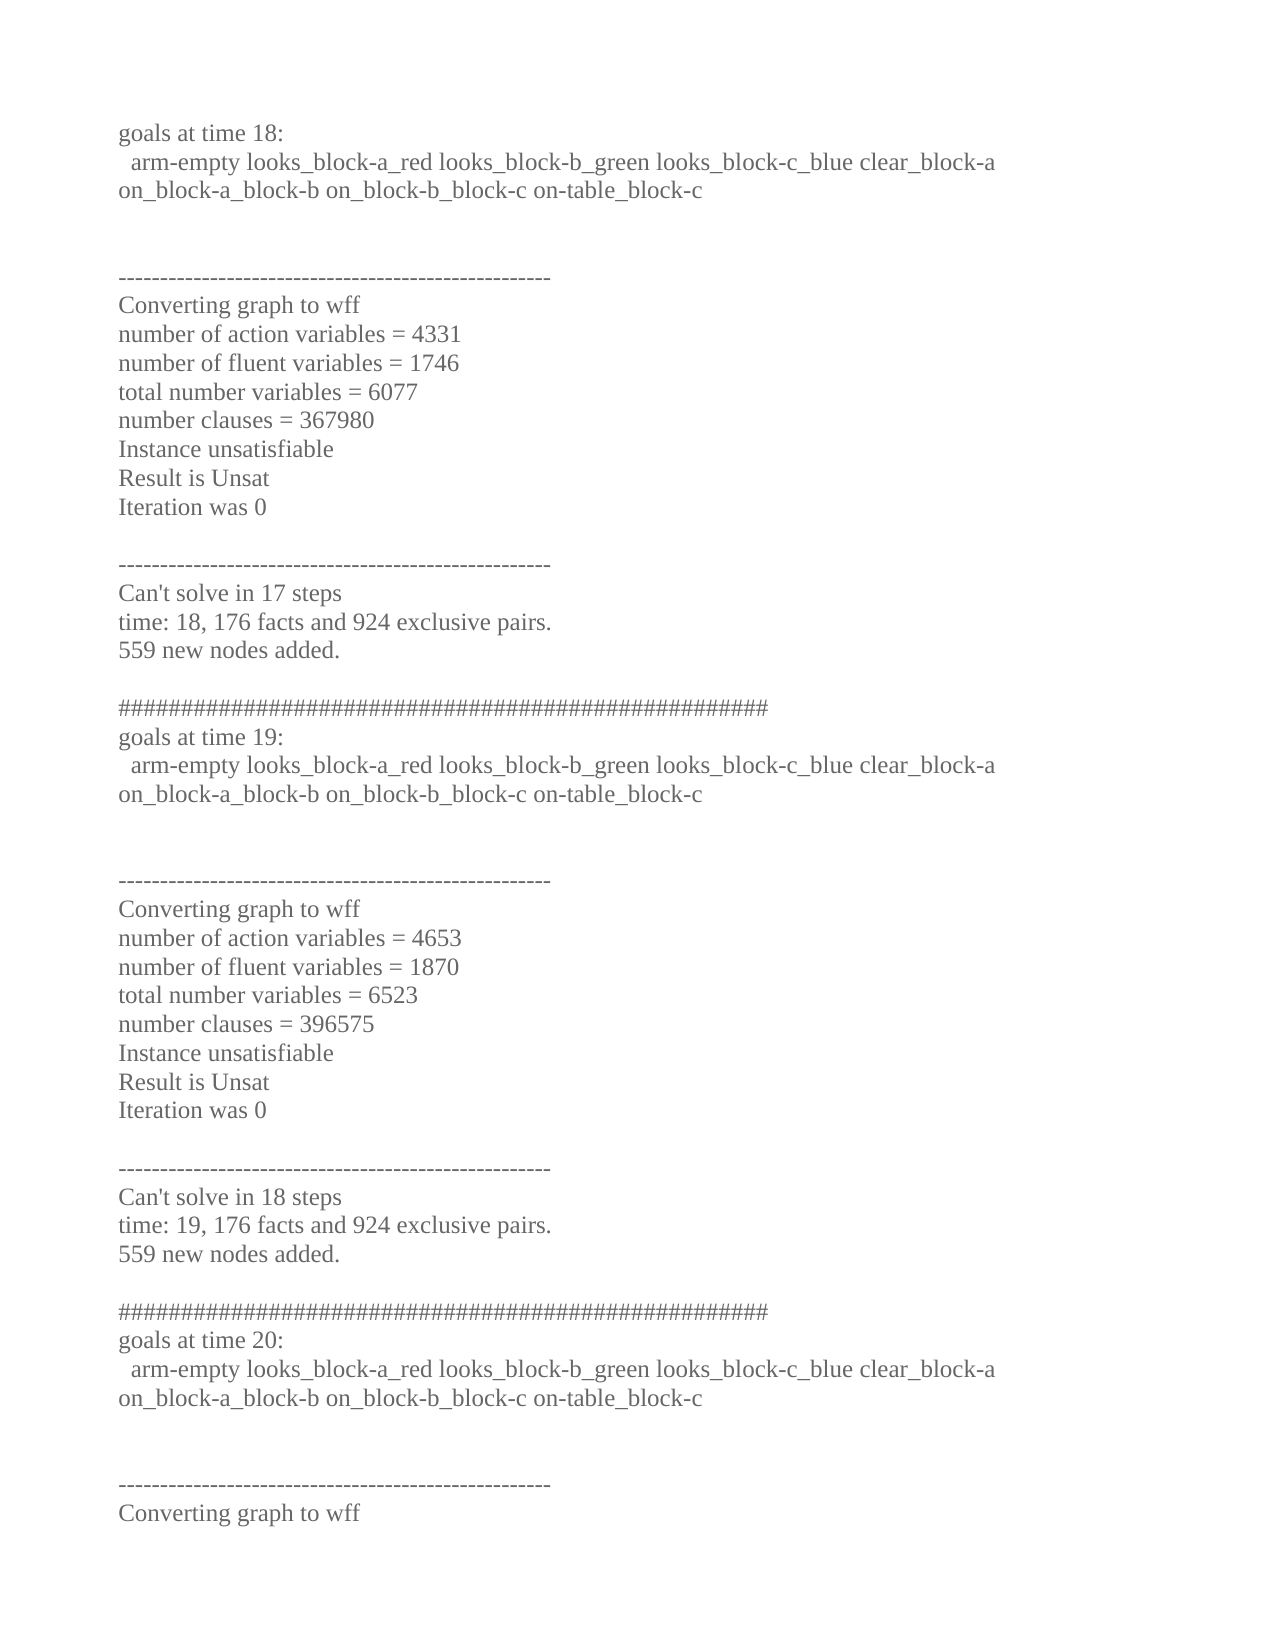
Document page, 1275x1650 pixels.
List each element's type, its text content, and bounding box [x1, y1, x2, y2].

text 559 new nodes added. [118, 1239, 1157, 1268]
text goals at time 18: [118, 118, 1157, 147]
text number of fluent variables = 1870 [118, 952, 1157, 981]
text Result is Unsat [118, 463, 1157, 492]
text time: 18, 176 facts and 924 exclusive pairs. [118, 607, 1157, 636]
text on_block-a_block-b on_block-b_block-c on-table_block-c [118, 1383, 1157, 1412]
text arm-empty looks_block-a_red looks_block-b_green looks_block-c_blue clear_block-a [118, 1354, 1157, 1383]
text time: 19, 176 facts and 924 exclusive pairs. [118, 1211, 1157, 1239]
text ---------------------------------------------------- [118, 1469, 1157, 1498]
text Iteration was 0 [118, 492, 1157, 521]
text number of fluent variables = 1746 [118, 348, 1157, 377]
text number of action variables = 4653 [118, 923, 1157, 952]
text Can't solve in 18 steps [118, 1182, 1157, 1211]
text on_block-a_block-b on_block-b_block-c on-table_block-c [118, 176, 1157, 204]
text 559 new nodes added. [118, 636, 1157, 664]
text Result is Unsat [118, 1067, 1157, 1096]
text goals at time 20: [118, 1326, 1157, 1354]
text Iteration was 0 [118, 1096, 1157, 1124]
text ---------------------------------------------------- [118, 262, 1157, 291]
text ---------------------------------------------------- [118, 866, 1157, 894]
text number of action variables = 4331 [118, 319, 1157, 348]
text goals at time 19: [118, 722, 1157, 751]
text arm-empty looks_block-a_red looks_block-b_green looks_block-c_blue clear_block-a [118, 751, 1157, 779]
text Converting graph to wff [118, 1498, 1157, 1527]
text total number variables = 6523 [118, 981, 1157, 1009]
text Instance unsatisfiable [118, 434, 1157, 463]
text Converting graph to wff [118, 894, 1157, 923]
text number clauses = 367980 [118, 406, 1157, 434]
text arm-empty looks_block-a_red looks_block-b_green looks_block-c_blue clear_block-a [118, 147, 1157, 176]
text ---------------------------------------------------- [118, 549, 1157, 578]
text #################################################### [118, 1297, 1157, 1326]
text Instance unsatisfiable [118, 1038, 1157, 1067]
text #################################################### [118, 693, 1157, 722]
text Can't solve in 17 steps [118, 578, 1157, 607]
text total number variables = 6077 [118, 377, 1157, 406]
text ---------------------------------------------------- [118, 1153, 1157, 1182]
text number clauses = 396575 [118, 1009, 1157, 1038]
text Converting graph to wff [118, 291, 1157, 319]
text on_block-a_block-b on_block-b_block-c on-table_block-c [118, 779, 1157, 808]
